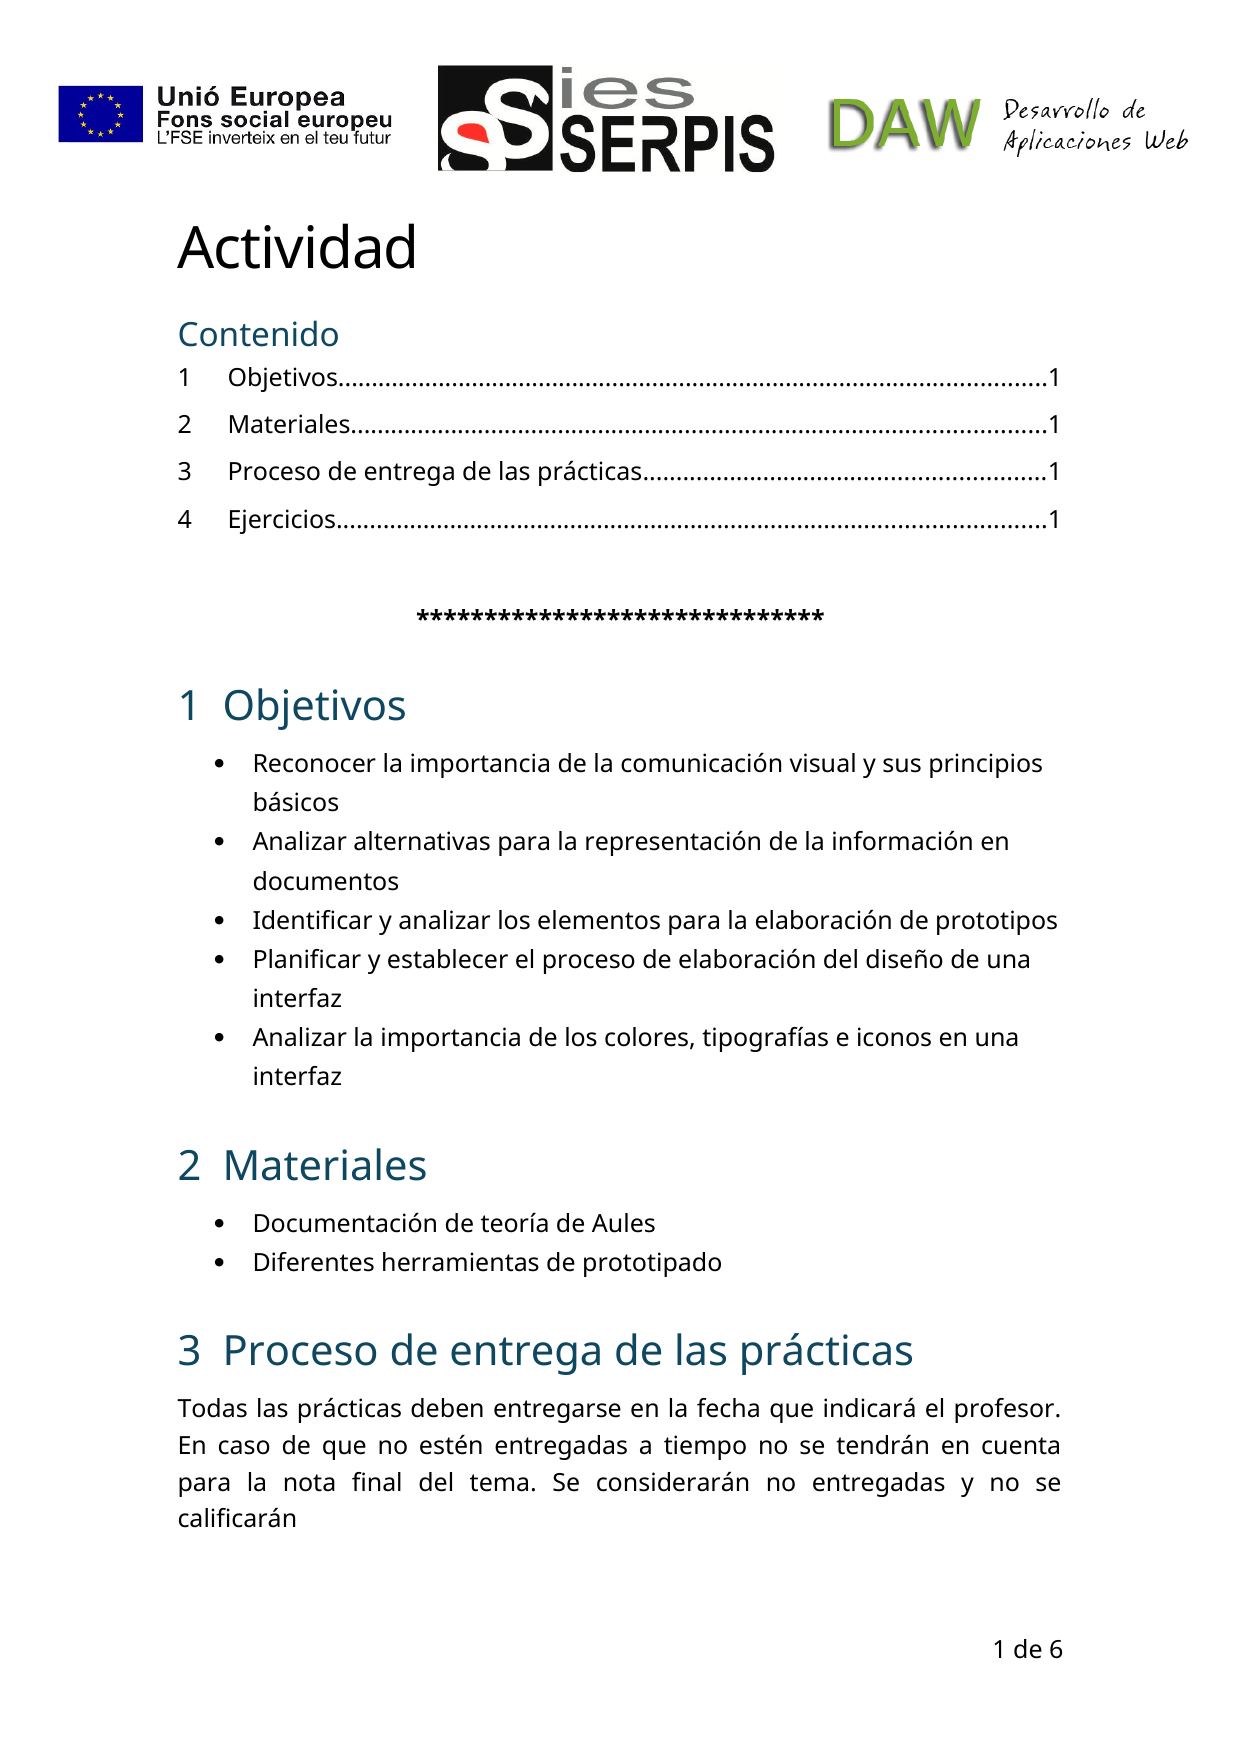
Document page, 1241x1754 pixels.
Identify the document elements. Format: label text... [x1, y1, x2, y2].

title Actividad [177, 206, 1063, 286]
list Diferentes herramientas de prototipado [215, 1244, 1063, 1278]
subtitle Proceso de entrega de las prácticas [177, 1321, 1063, 1378]
picture [820, 90, 1202, 164]
text 4 Ejercicios 1 [177, 501, 1063, 535]
picture [42, 73, 407, 156]
text 2 Materiales 1 [177, 407, 1063, 441]
subtitle Contenido [177, 311, 1063, 356]
subtitle Objetivos [177, 676, 1063, 733]
text 3 Proceso de entrega de las prácticas 1 [177, 454, 1063, 488]
text ****************************** [177, 602, 1063, 636]
list Identificar y analizar los elementos para la elaboración de prototipos [215, 902, 1063, 936]
list Analizar alternativas para la representación de la información en documentos [215, 824, 1063, 897]
text 1 Objetivos 1 [177, 360, 1063, 394]
list Analizar la importancia de los colores, tipografías e iconos en una interfaz [215, 1020, 1063, 1093]
picture [437, 64, 778, 173]
list Reconocer la importancia de la comunicación visual y sus principios básicos [215, 746, 1063, 819]
text Todas las prácticas deben entregarse en la fecha que indicará el profesor. En caso de que no estén entregadas a tiempo no se tendrán en cuenta para la nota final del tema. Se considerarán no entregadas y no se calificarán [177, 1391, 1063, 1535]
list Documentación de teoría de Aules [215, 1205, 1063, 1239]
subtitle Materiales [177, 1136, 1063, 1192]
list Planificar y establecer el proceso de elaboración del diseño de una interfaz [215, 942, 1063, 1015]
